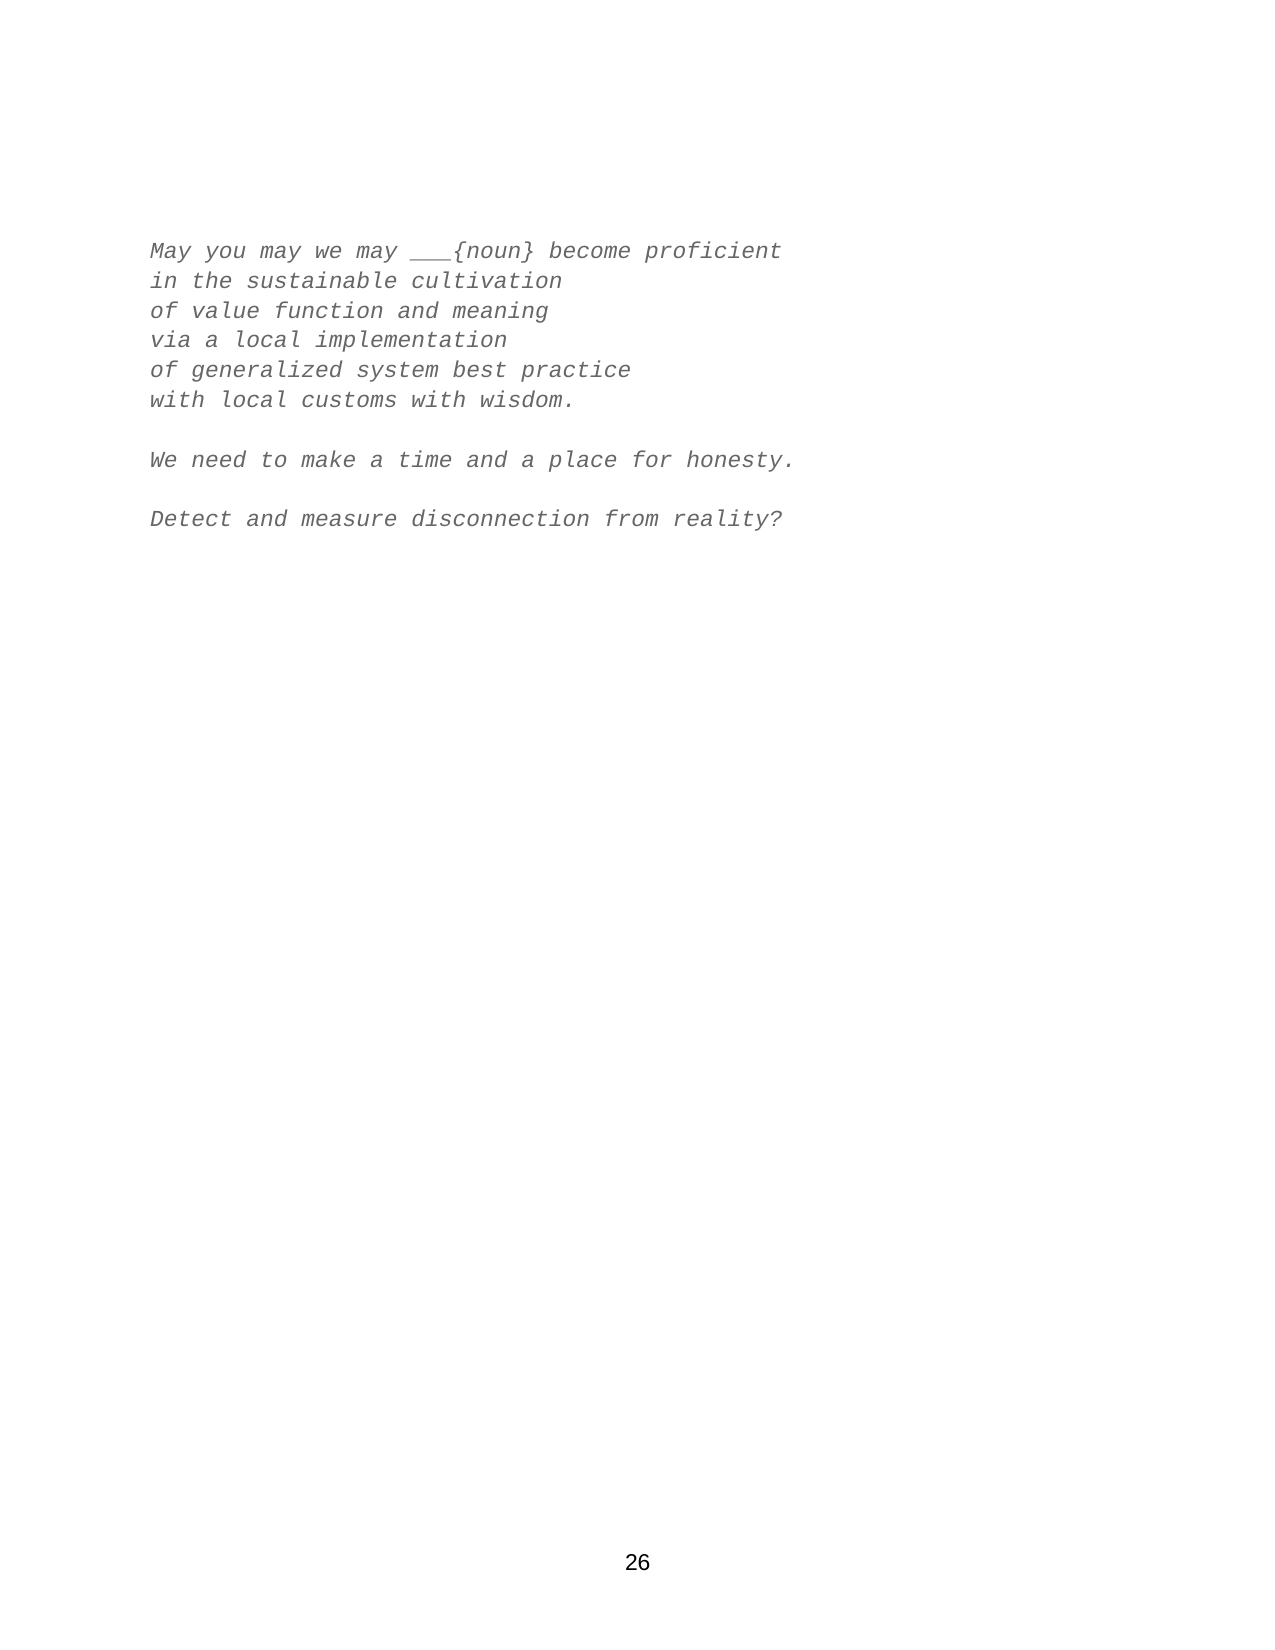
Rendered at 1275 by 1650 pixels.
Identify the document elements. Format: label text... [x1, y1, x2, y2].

text with local customs with wisdom. [150, 388, 1125, 414]
text in the sustainable cultivation [150, 269, 1125, 295]
text via a local implementation [150, 329, 1125, 355]
text We need to make a time and a place for honesty. [150, 448, 1125, 474]
text May you may we may ___{noun} become proficient [150, 239, 1125, 265]
text of generalized system best practice [150, 358, 1125, 384]
text of value function and meaning [150, 299, 1125, 325]
text Detect and measure disconnection from reality? [150, 507, 1125, 533]
